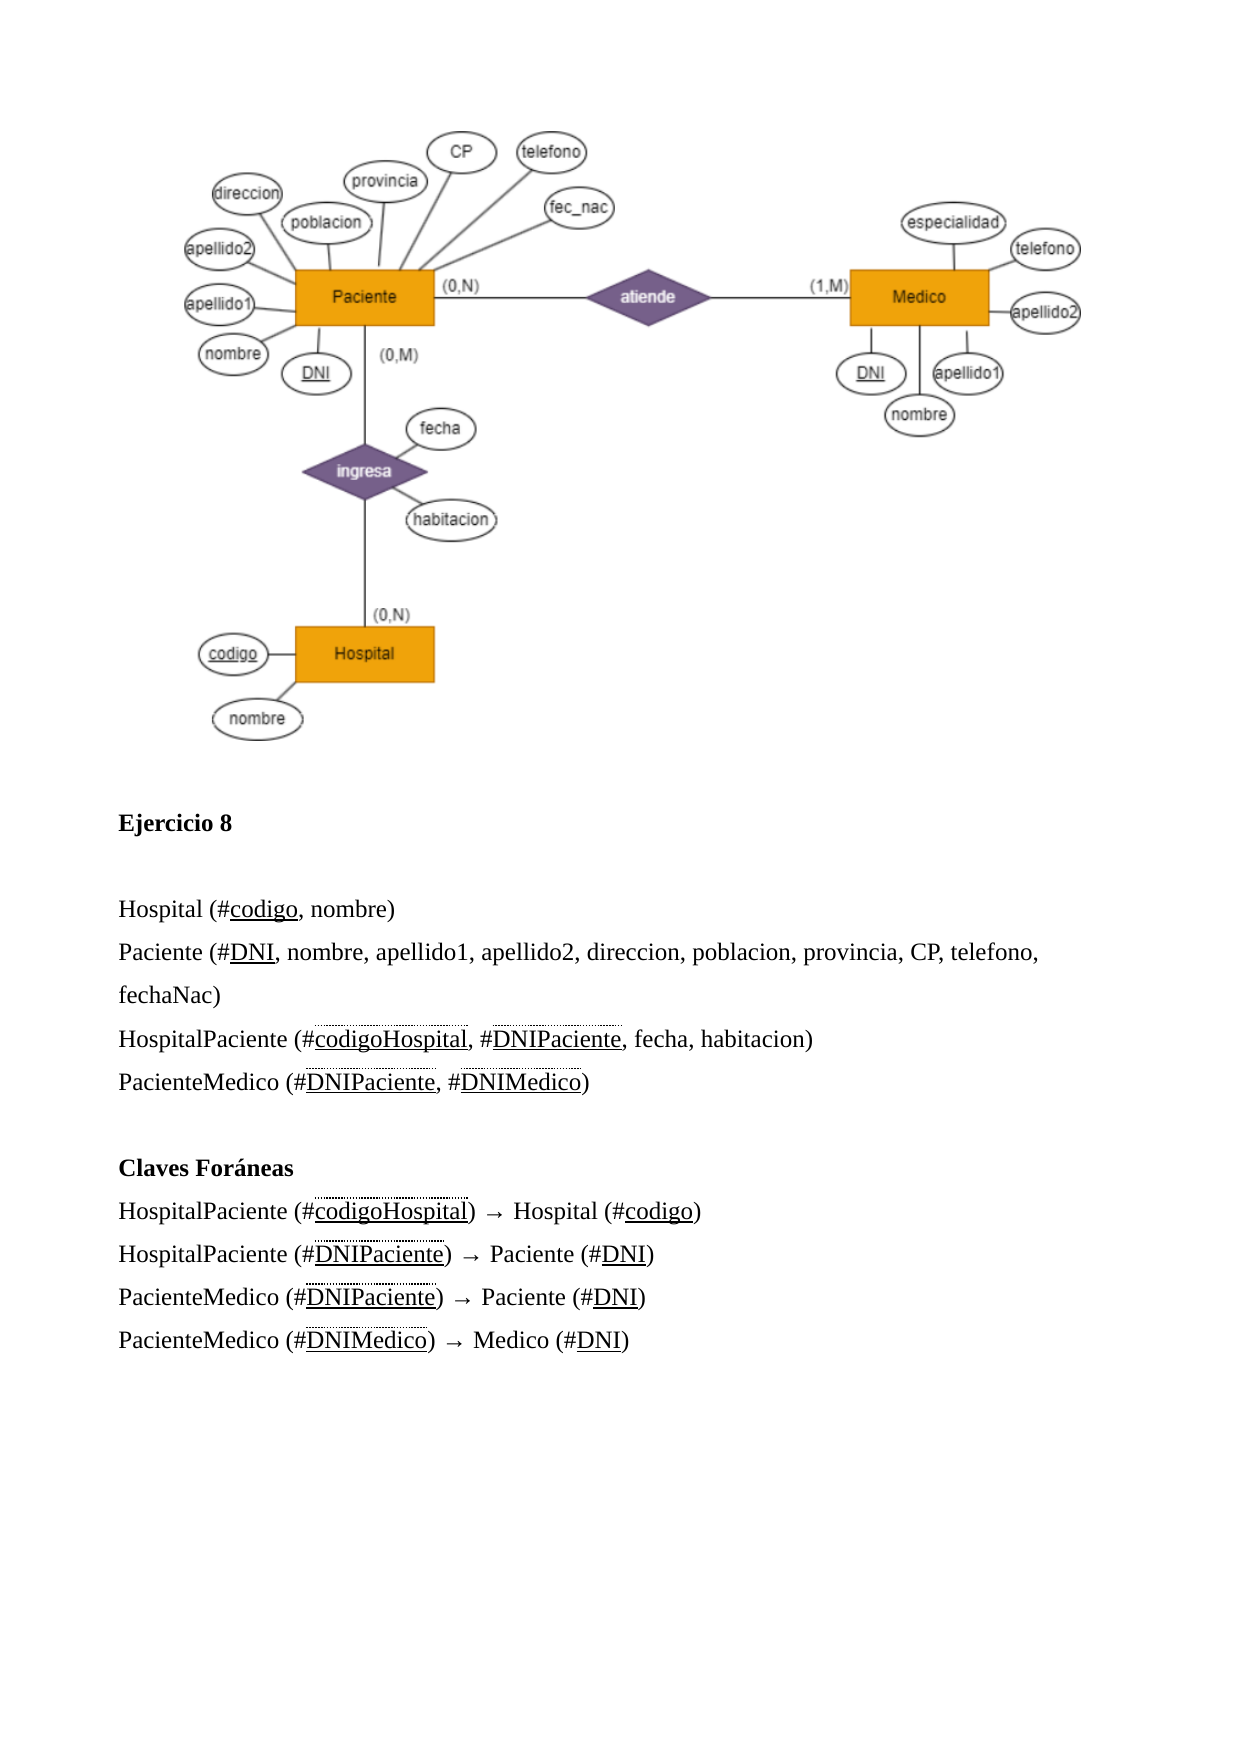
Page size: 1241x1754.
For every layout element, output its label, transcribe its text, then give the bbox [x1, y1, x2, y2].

picture [118, 118, 1123, 794]
text HospitalPaciente (#codigoHospital) → Hospital (#codigo) [118, 1196, 1122, 1225]
text PacienteMedico (#DNIMedico) → Medico (#DNI) [118, 1326, 1122, 1354]
text PacienteMedico (#DNIPaciente, #DNIMedico) [118, 1067, 1122, 1096]
text HospitalPaciente (#DNIPaciente) → Paciente (#DNI) [118, 1239, 1122, 1268]
text PacienteMedico (#DNIPaciente) → Paciente (#DNI) [118, 1282, 1122, 1311]
text Hospital (#codigo, nombre) [118, 894, 1122, 923]
text HospitalPaciente (#codigoHospital, #DNIPaciente, fecha, habitacion) [118, 1024, 1122, 1052]
text Paciente (#DNI, nombre, apellido1, apellido2, direccion, poblacion, provincia, CP, telefono, fechaNac) [118, 937, 1122, 1009]
text Ejercicio 8 [118, 794, 1122, 837]
text Claves Foráneas [118, 1153, 1122, 1182]
